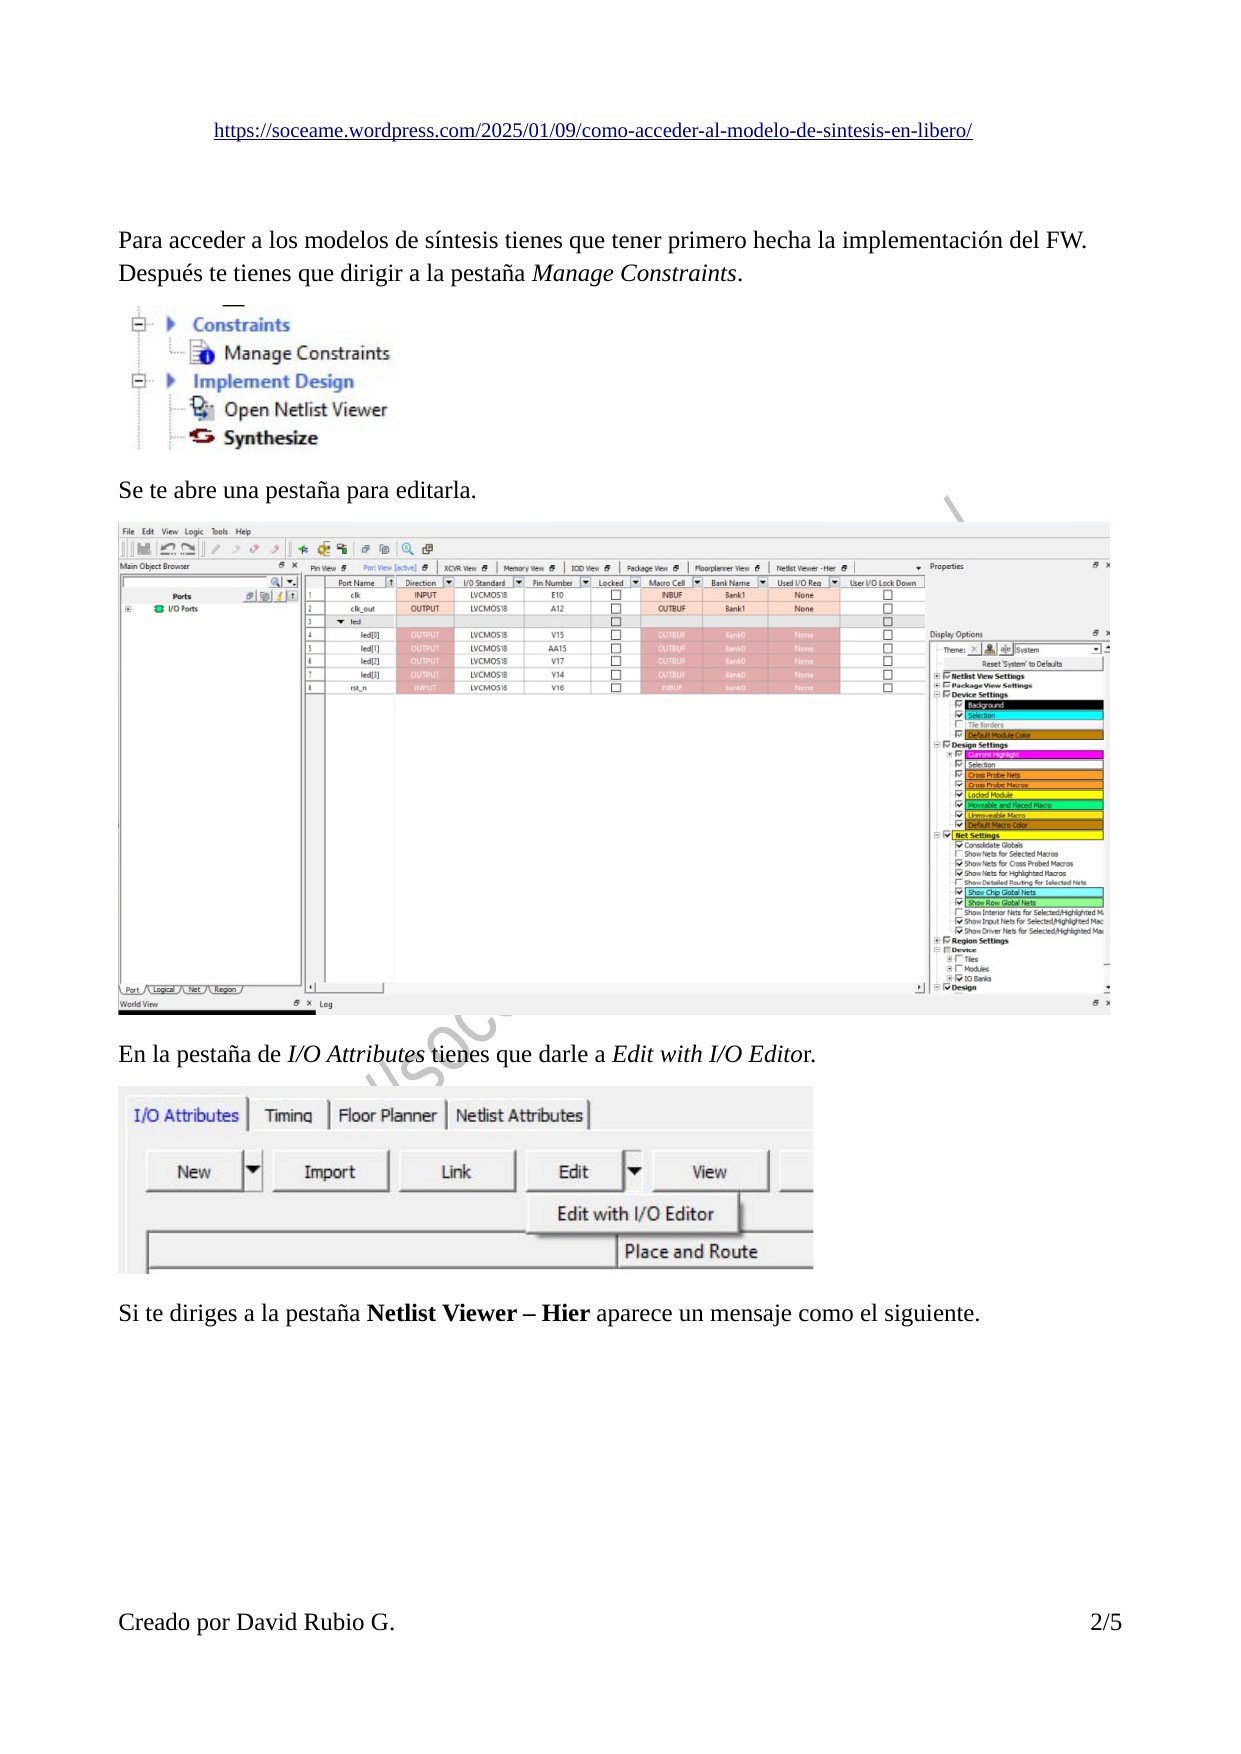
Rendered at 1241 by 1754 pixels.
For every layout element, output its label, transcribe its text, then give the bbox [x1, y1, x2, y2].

picture [118, 522, 1111, 1015]
text Para acceder a los modelos de síntesis tienes que tener primero hecha la implementación del FW. Después te tienes que dirigir a la pestaña Manage Constraints. [118, 225, 1122, 286]
text En la pestaña de I/O Attributes tienes que darle a Edit with I/O Editor. [118, 1039, 446, 1068]
text Si te diriges a la pestaña Netlist Viewer – Hier aparece un mensaje como el siguiente. [118, 1298, 1122, 1327]
text En la pestaña de I/O Attributes tienes que darle a Edit with I/O Editor. [462, 1039, 1122, 1068]
text Se te abre una pestaña para editarla. [118, 475, 1122, 504]
picture [118, 1086, 814, 1274]
picture [118, 305, 495, 451]
